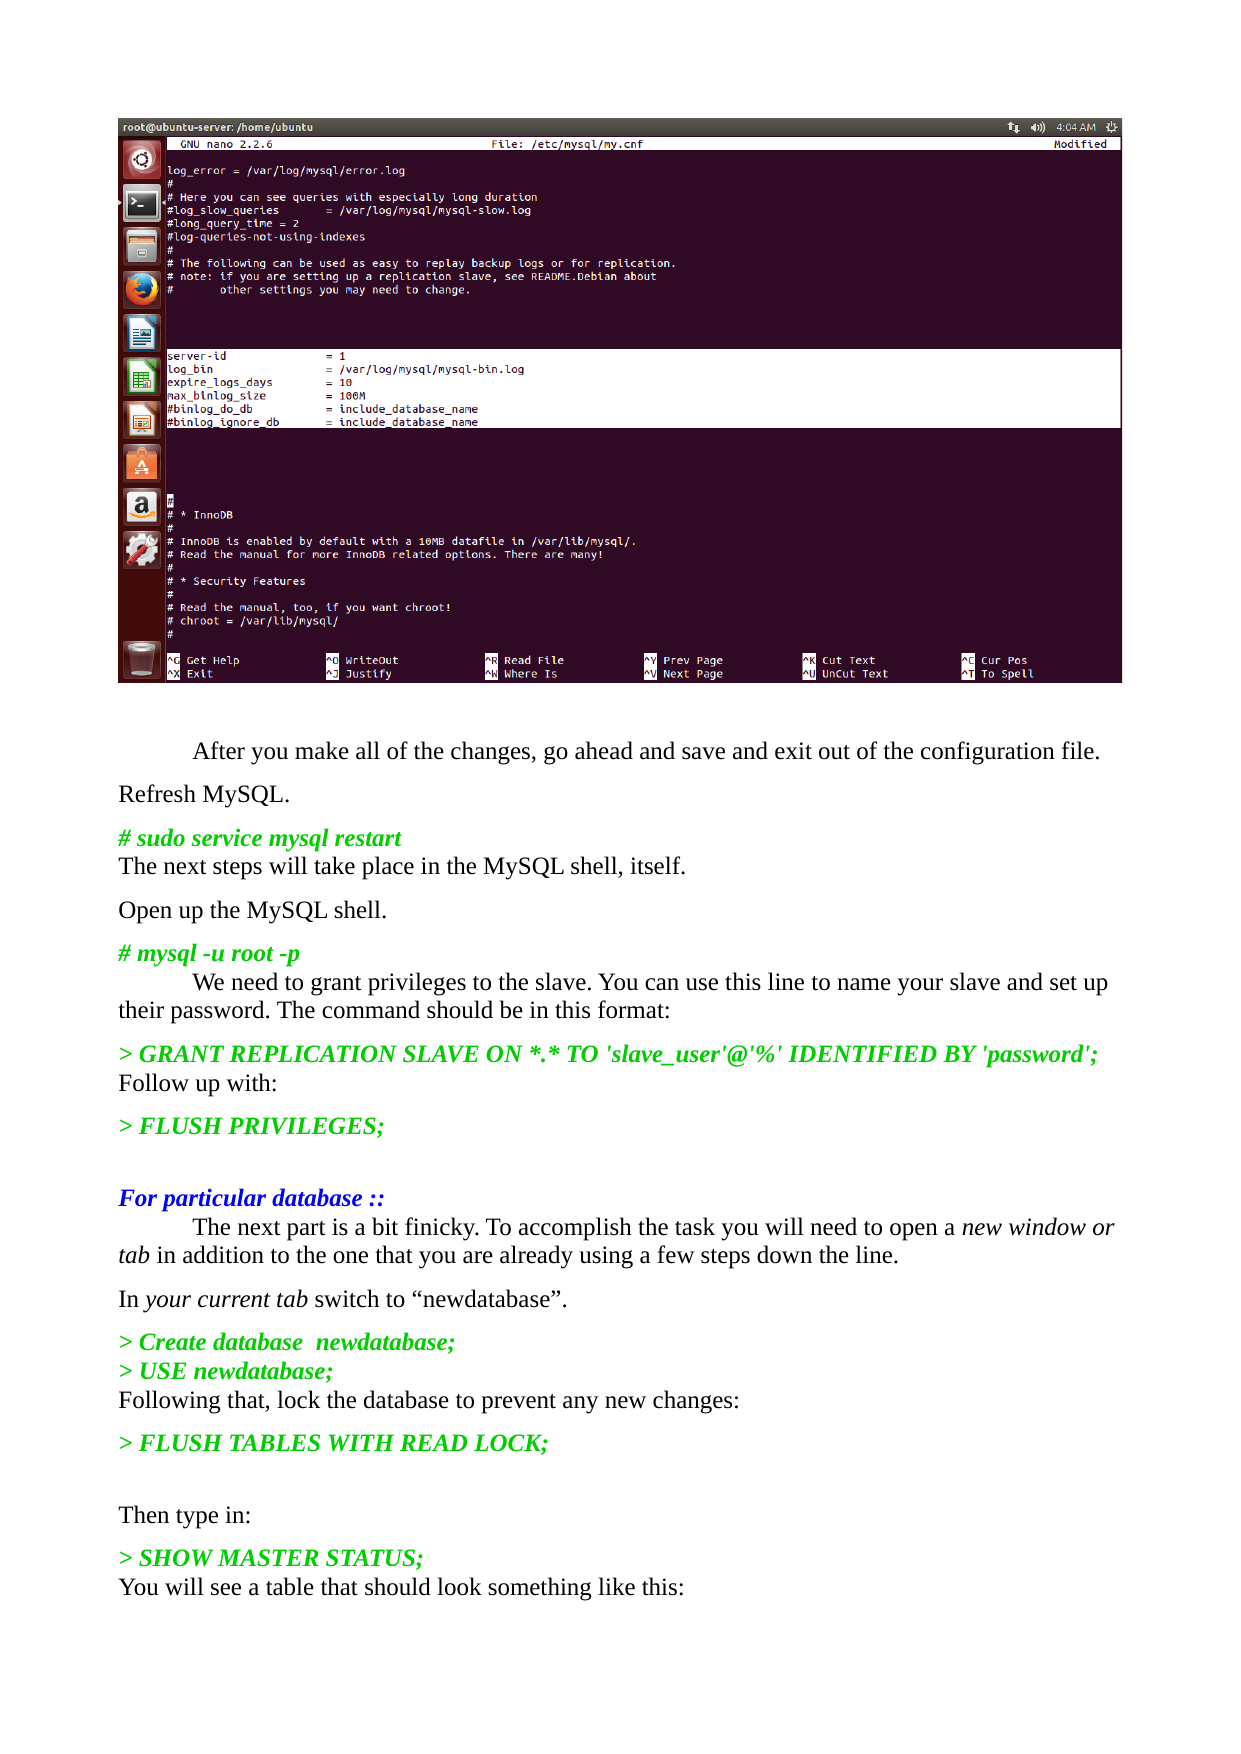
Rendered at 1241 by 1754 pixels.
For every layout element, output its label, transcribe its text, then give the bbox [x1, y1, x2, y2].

text > GRANT REPLICATION SLAVE ON *.* TO 'slave_user'@'%' IDENTIFIED BY 'password'; [118, 1039, 1122, 1068]
text > Create database newdatabase; [118, 1327, 1122, 1356]
text For particular database :: [118, 1183, 1122, 1212]
text You will see a table that should look something like this: [118, 1572, 1122, 1601]
text Then type in: [118, 1500, 1122, 1529]
text Open up the MySQL shell. [118, 895, 1122, 923]
text # sudo service mysql restart [118, 823, 1122, 851]
text After you make all of the changes, go ahead and save and exit out of the configuration file. [118, 736, 1122, 765]
text > USE newdatabase; [118, 1356, 1122, 1385]
text In your current tab switch to “newdatabase”. [118, 1284, 1122, 1313]
text > SHOW MASTER STATUS; [118, 1543, 1122, 1572]
text > FLUSH PRIVILEGES; [118, 1111, 1122, 1140]
text The next steps will take place in the MySQL shell, itself. [118, 851, 1122, 880]
text We need to grant privileges to the slave. You can use this line to name your slave and set up their password. The command should be in this format: [118, 967, 1122, 1024]
text # mysql -u root -p [118, 938, 1122, 967]
text The next part is a bit finicky. To accomplish the task you will need to open a new window or tab in addition to the one that you are already using a few steps down the line. [118, 1212, 1122, 1269]
picture [118, 118, 1123, 683]
text Follow up with: [118, 1068, 1122, 1096]
text Following that, lock the database to prevent any new changes: [118, 1385, 1122, 1413]
text Refresh MySQL. [118, 779, 1122, 808]
text > FLUSH TABLES WITH READ LOCK; [118, 1428, 1122, 1457]
